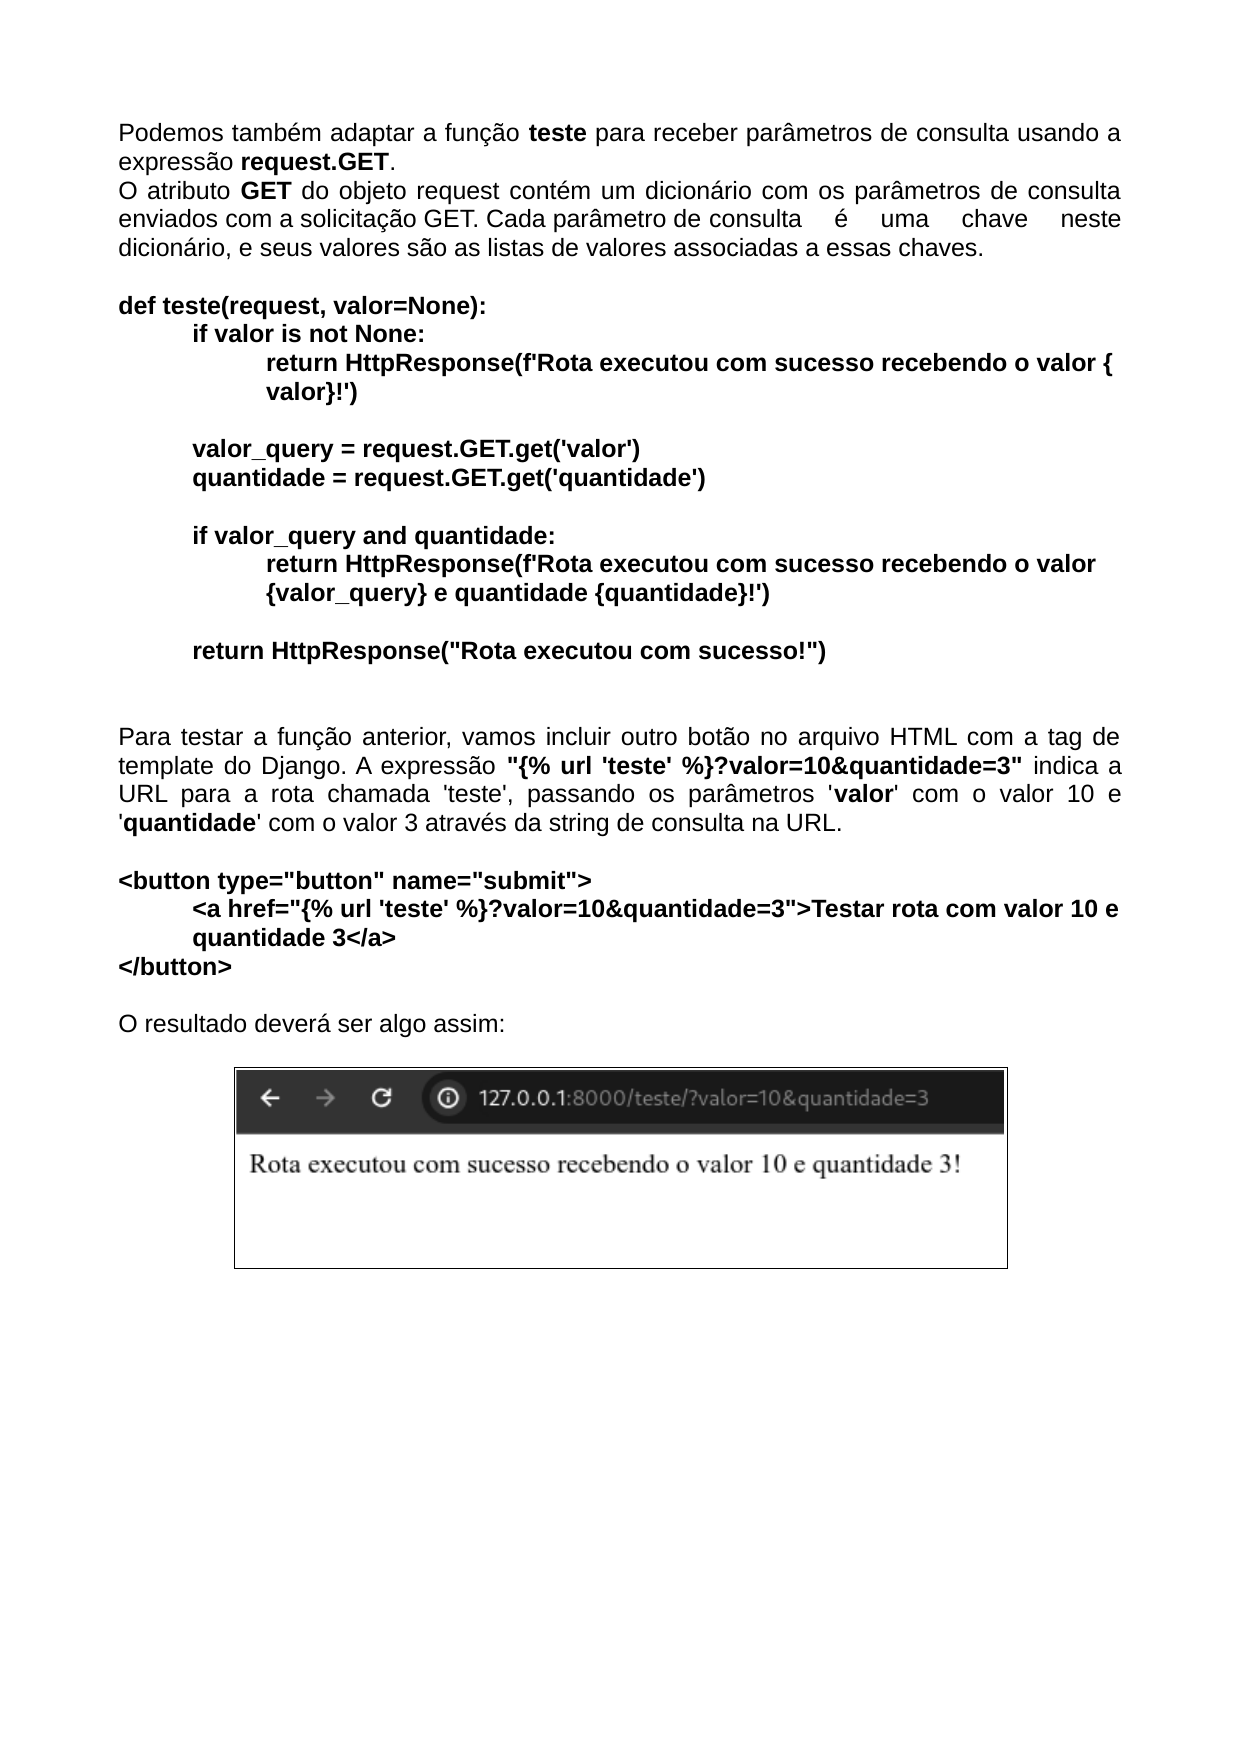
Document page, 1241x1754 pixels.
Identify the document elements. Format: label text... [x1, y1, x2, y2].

text return HttpResponse(f'Rota executou com sucesso recebendo o valor { valor}!') [118, 348, 1122, 406]
text if valor_query and quantidade: [118, 521, 1122, 549]
text <a href="{% url 'teste' %}?valor=10&quantidade=3">Testar rota com valor 10 e quantidade 3</a> [118, 894, 1122, 952]
picture [236, 1070, 1004, 1266]
text Para testar a função anterior, vamos incluir outro botão no arquivo HTML com a tag de template do Django. A expressão "{% url 'teste' %}?valor=10&quantidade=3" indica a URL para a rota chamada 'teste', passando os parâmetros 'valor' com o valor 10 e 'quantidade' com o valor 3 através da string de consulta na URL. [118, 693, 1122, 837]
text valor_query = request.GET.get('valor') [118, 434, 1122, 463]
text O atributo GET do objeto request contém um dicionário com os parâmetros de consulta enviados com a solicitação GET. Cada parâmetro de consulta é uma chave neste dicionário, e seus valores são as listas de valores associadas a essas chaves. [118, 176, 1122, 262]
text return HttpResponse("Rota executou com sucesso!") [118, 636, 1122, 664]
text quantidade = request.GET.get('quantidade') [118, 463, 1122, 492]
text if valor is not None: [118, 319, 1122, 348]
text </button> [118, 952, 1122, 981]
text def teste(request, valor=None): [118, 291, 1122, 319]
text Podemos também adaptar a função teste para receber parâmetros de consulta usando a expressão request.GET. [118, 118, 1122, 176]
text O resultado deverá ser algo assim: [118, 1009, 1122, 1038]
text return HttpResponse(f'Rota executou com sucesso recebendo o valor {valor_query} e quantidade {quantidade}!') [118, 549, 1122, 607]
text <button type="button" name="submit"> [118, 866, 1122, 894]
